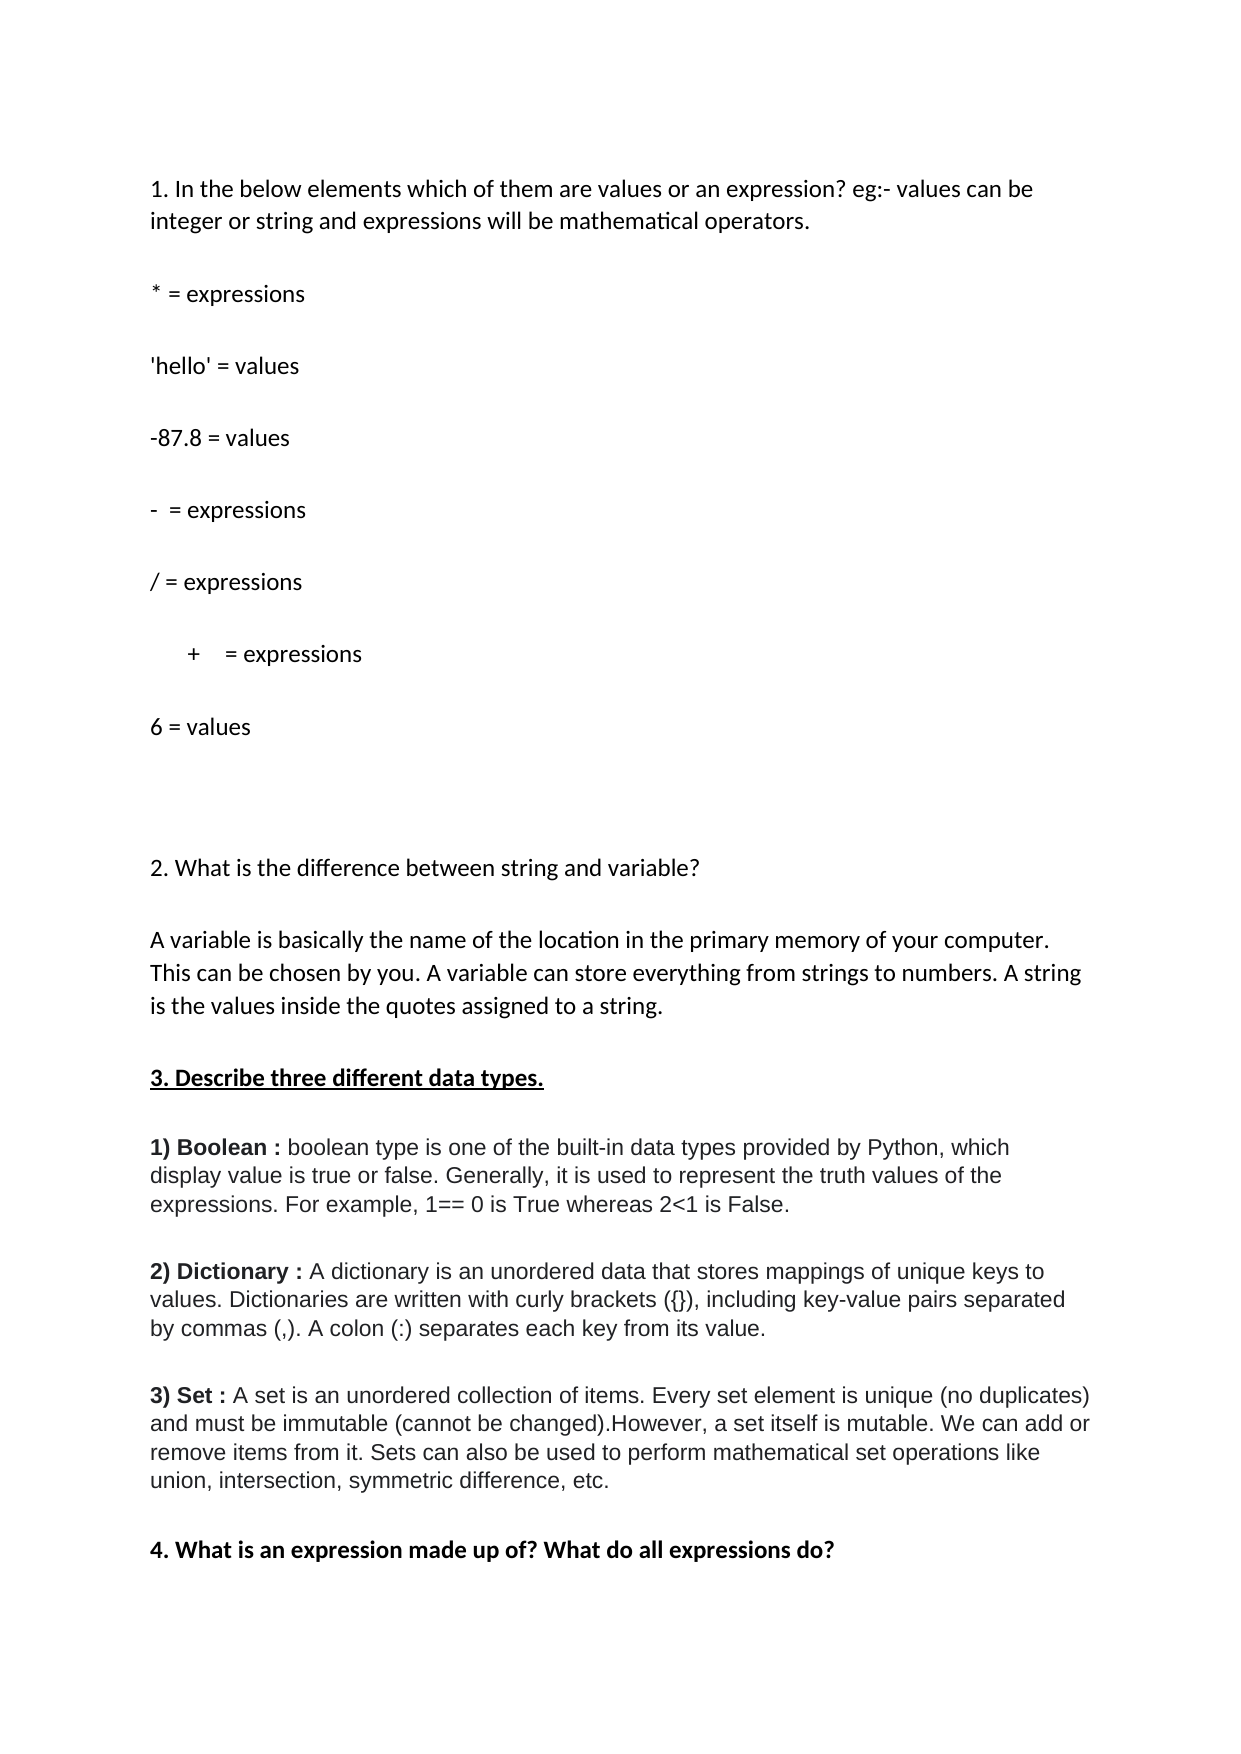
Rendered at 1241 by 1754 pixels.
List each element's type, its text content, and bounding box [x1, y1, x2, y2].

text 1. In the below elements which of them are values or an expression? eg:- values can be integer or string and expressions will be mathematical operators. [150, 173, 1090, 236]
text - = expressions [150, 494, 1090, 525]
text A variable is basically the name of the location in the primary memory of your computer. This can be chosen by you. A variable can store everything from strings to numbers. A string is the values inside the quotes assigned to a string. [150, 925, 1090, 1020]
text 3) Set : A set is an unordered collection of items. Every set element is unique (no duplicates) and must be immutable (cannot be changed).However, a set itself is mutable. We can add or remove items from it. Sets can also be used to perform mathematical set operations like union, intersection, symmetric difference, etc. [150, 1382, 1090, 1493]
text 1) Boolean : boolean type is one of the built-in data types provided by Python, which display value is true or false. Generally, it is used to represent the truth values of the expressions. For example, 1== 0 is True whereas 2<1 is False. [150, 1134, 1090, 1217]
text 4. What is an expression made up of? What do all expressions do? [150, 1534, 1090, 1565]
list = expressions [187, 639, 1090, 669]
text -87.8 = values [150, 422, 1090, 453]
text 2) Dictionary : A dictionary is an unordered data that stores mappings of unique keys to values. Dictionaries are written with curly brackets ({}), including key-value pairs separated by commas (,). A colon (:) separates each key from its value. [150, 1258, 1090, 1341]
text 3. Describe three different data types. [150, 1062, 1090, 1093]
text / = expressions [150, 566, 1090, 597]
text 2. What is the difference between string and variable? [150, 852, 1090, 883]
text * = expressions [150, 278, 1090, 308]
text 6 = values [150, 711, 1090, 741]
text 'hello' = values [150, 350, 1090, 380]
